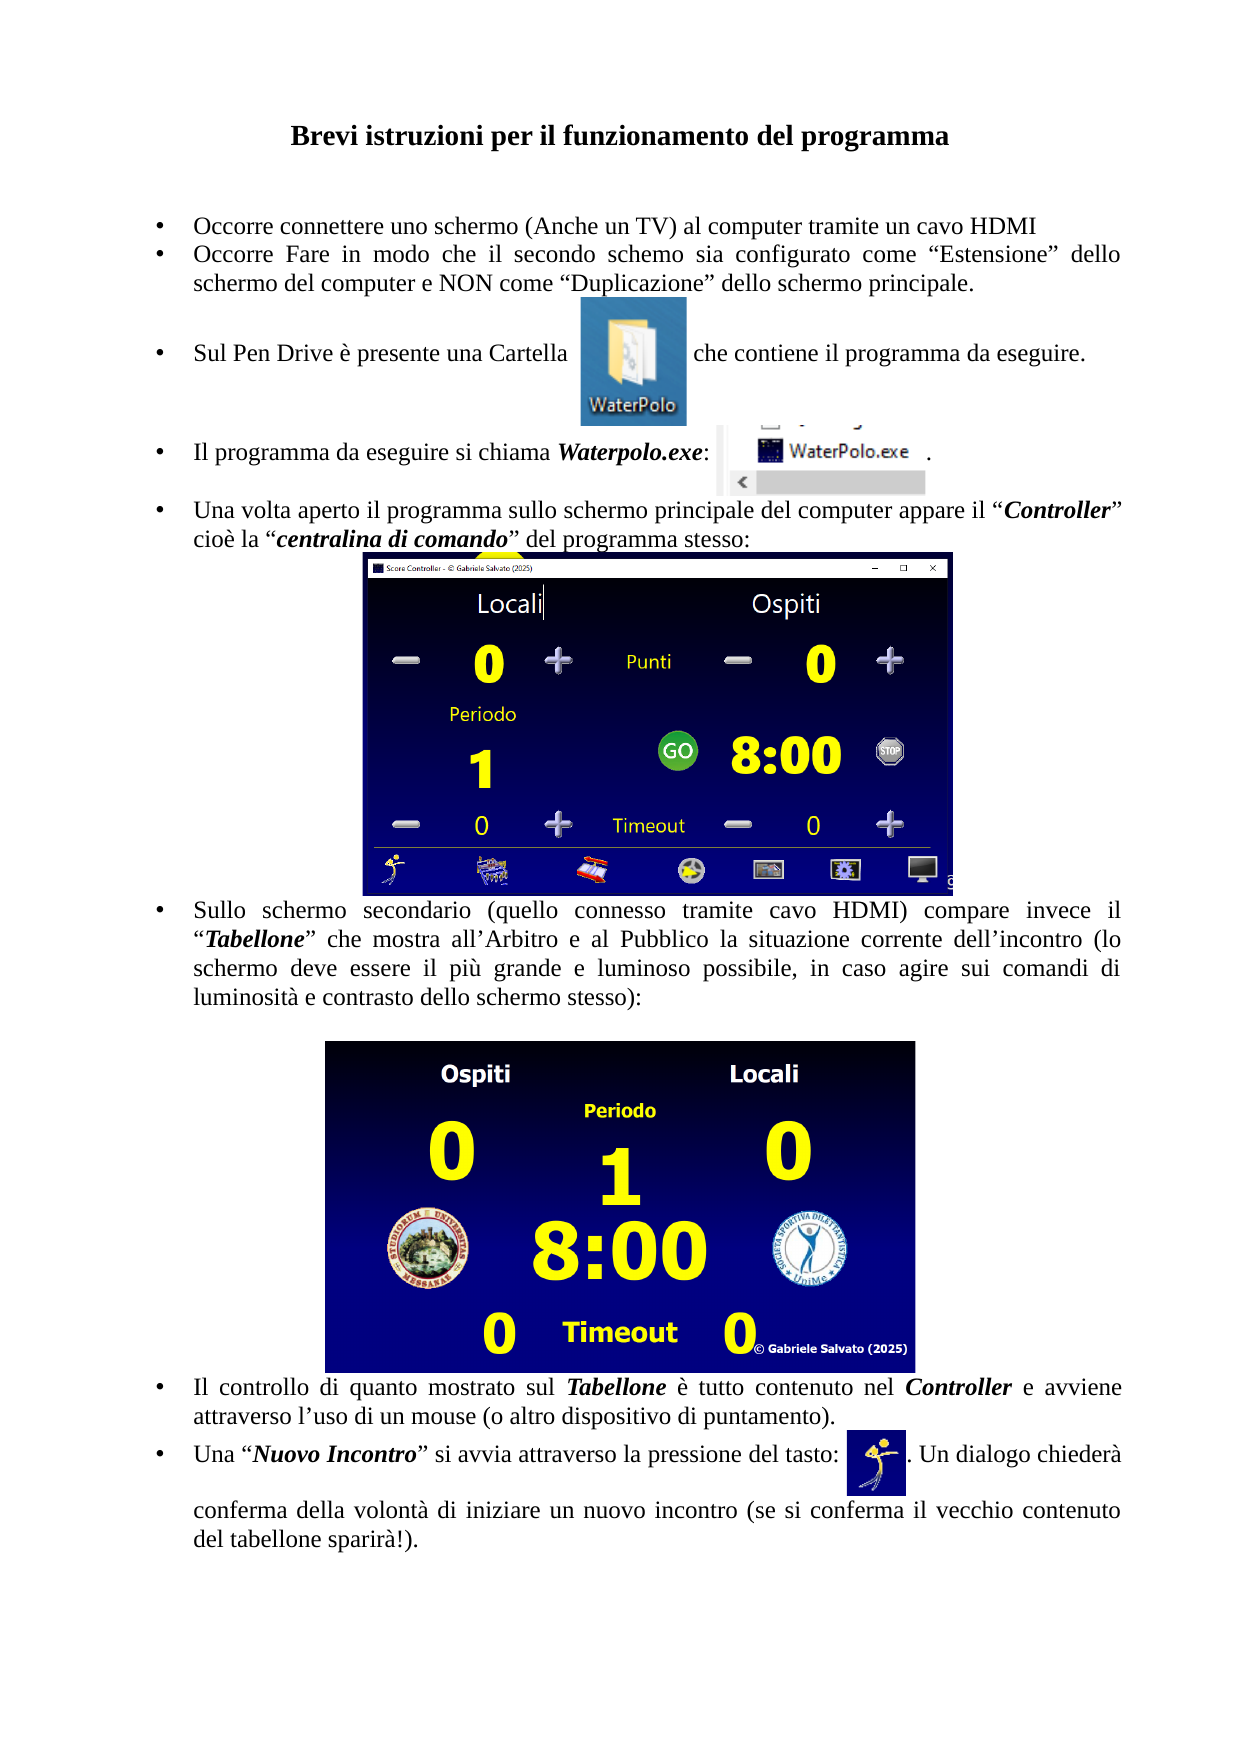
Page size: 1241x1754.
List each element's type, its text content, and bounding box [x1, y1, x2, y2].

list che contiene il programma da eseguire. [687, 297, 1122, 425]
list Il controllo di quanto mostrato sul Tabellone è tutto contenuto nel Controller e avviene attraverso l’uso di un mouse (o altro dispositivo di puntamento). [156, 1372, 1122, 1430]
list Una “Nuovo Incontro” si avvia attraverso la pressione del tasto: . Un dialogo chiederà conferma della volontà di iniziare un nuovo incontro (se si conferma il vecchio contenuto del tabellone sparirà!). [156, 1430, 1122, 1553]
picture [716, 425, 926, 496]
list Una volta aperto il programma sullo schermo principale del computer appare il “Controller” cioè la “centralina di comando” del programma stesso: [156, 495, 1122, 553]
picture [846, 1430, 906, 1496]
picture [362, 552, 953, 896]
list Sul Pen Drive è presente una Cartella [156, 297, 580, 425]
list Occorre Fare in modo che il secondo schemo sia configurato come “Estensione” dello schermo del computer e NON come “Duplicazione” dello schermo principale. [156, 239, 1122, 297]
list Il programma da eseguire si chiama Waterpolo.exe: . [156, 425, 716, 495]
list Il programma da eseguire si chiama Waterpolo.exe: . [926, 425, 1122, 495]
list Sullo schermo secondario (quello connesso tramite cavo HDMI) compare invece il “Tabellone” che mostra all’Arbitro e al Pubblico la situazione corrente dell’incontro (lo schermo deve essere il più grande e luminoso possibile, in caso agire sui comandi di luminosità e contrasto dello schermo stesso): [156, 895, 1122, 1010]
picture [325, 1041, 916, 1373]
picture [580, 297, 687, 426]
list Occorre connettere uno schermo (Anche un TV) al computer tramite un cavo HDMI [156, 211, 1122, 239]
text Brevi istruzioni per il funzionamento del programma [118, 118, 1122, 152]
